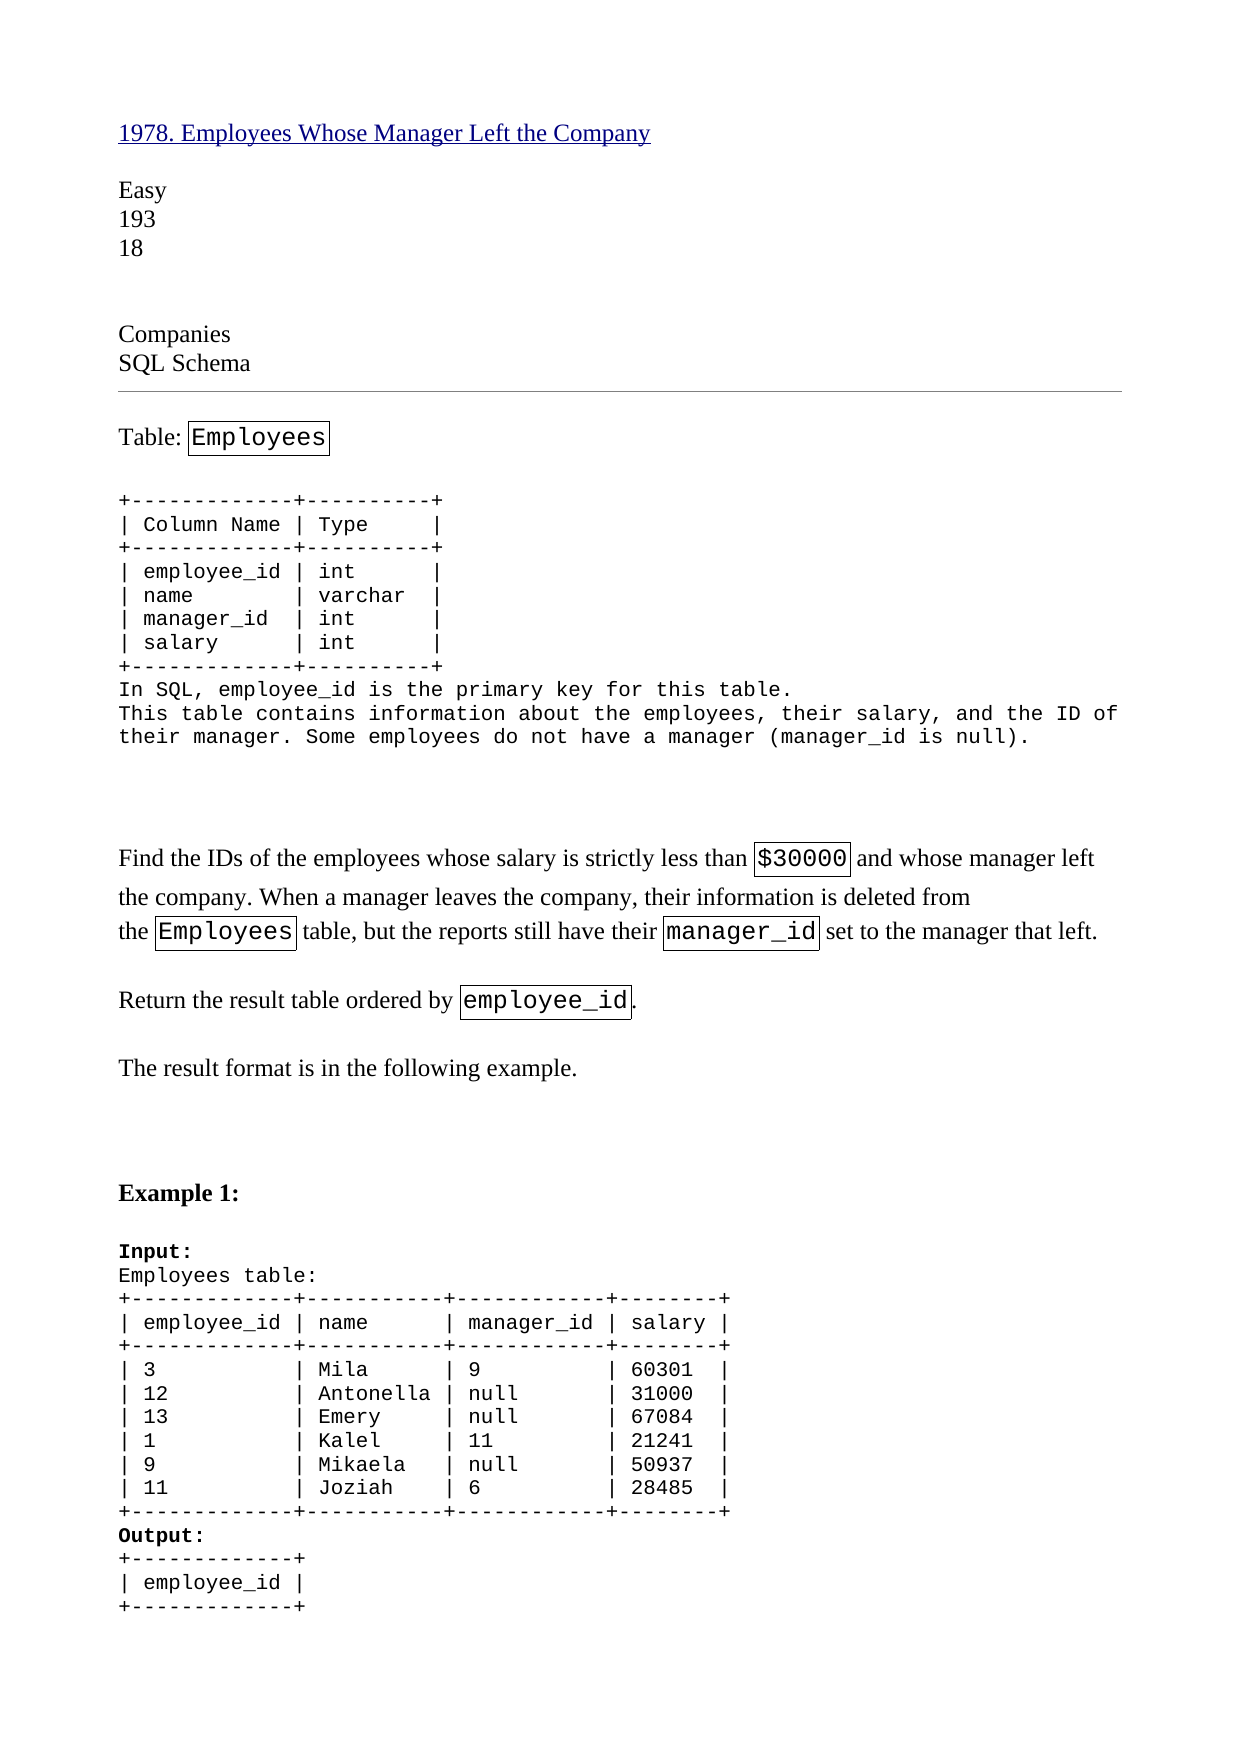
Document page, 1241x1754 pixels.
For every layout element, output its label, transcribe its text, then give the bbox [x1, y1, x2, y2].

text | 13 | Emery | null | 67084 | [118, 1406, 1122, 1430]
text Example 1: [118, 1178, 1122, 1207]
text +-------------+-----------+------------+--------+ [118, 1288, 1122, 1312]
text +-------------+ [118, 1596, 1122, 1619]
text +-------------+-----------+------------+--------+ [118, 1336, 1122, 1359]
text The result format is in the following example. [118, 1053, 1122, 1082]
text Table: [118, 421, 188, 456]
text | 3 | Mila | 9 | 60301 | [118, 1359, 1122, 1383]
text Employees table: [118, 1264, 1122, 1288]
text +-------------+-----------+------------+--------+ [118, 1501, 1122, 1525]
text | Column Name | Type | [118, 514, 1122, 537]
text | 9 | Mikaela | null | 50937 | [118, 1454, 1122, 1477]
text SQL Schema [118, 348, 1122, 377]
text +-------------+----------+ [118, 656, 1122, 679]
text | employee_id | name | manager_id | salary | [118, 1312, 1122, 1336]
text Easy [118, 176, 1122, 204]
text 18 [118, 233, 1122, 262]
text Employees [189, 422, 329, 455]
text | employee_id | int | [118, 561, 1122, 585]
text | name | varchar | [118, 585, 1122, 608]
text | salary | int | [118, 632, 1122, 656]
text +-------------+----------+ [118, 537, 1122, 561]
text [330, 421, 1122, 456]
text | employee_id | [118, 1572, 1122, 1596]
text In SQL, employee_id is the primary key for this table. [118, 679, 1122, 703]
text | manager_id | int | [118, 608, 1122, 632]
text | 11 | Joziah | 6 | 28485 | [118, 1477, 1122, 1501]
text Input: [118, 1241, 1122, 1264]
text Return the result table ordered by employee_id [118, 984, 631, 1019]
text 1978. Employees Whose Manager Left the Company [118, 118, 1122, 147]
text | 12 | Antonella | null | 31000 | [118, 1383, 1122, 1406]
text . [632, 984, 1122, 1019]
text This table contains information about the employees, their salary, and the ID of their manager. Some employees do not have a manager (manager_id is null). [118, 703, 1122, 750]
text 193 [118, 204, 1122, 233]
text Output: [118, 1525, 1122, 1548]
text | 1 | Kalel | 11 | 21241 | [118, 1430, 1122, 1454]
text Companies [118, 319, 1122, 348]
text +-------------+----------+ [118, 490, 1122, 514]
text Find the IDs of the employees whose salary is strictly less than $30000 and whose manager left the company. When a manager leaves the company, their information is deleted from the Employees table, but the reports still have their manager_id set to the manager that left. [118, 842, 1122, 950]
text +-------------+ [118, 1548, 1122, 1572]
